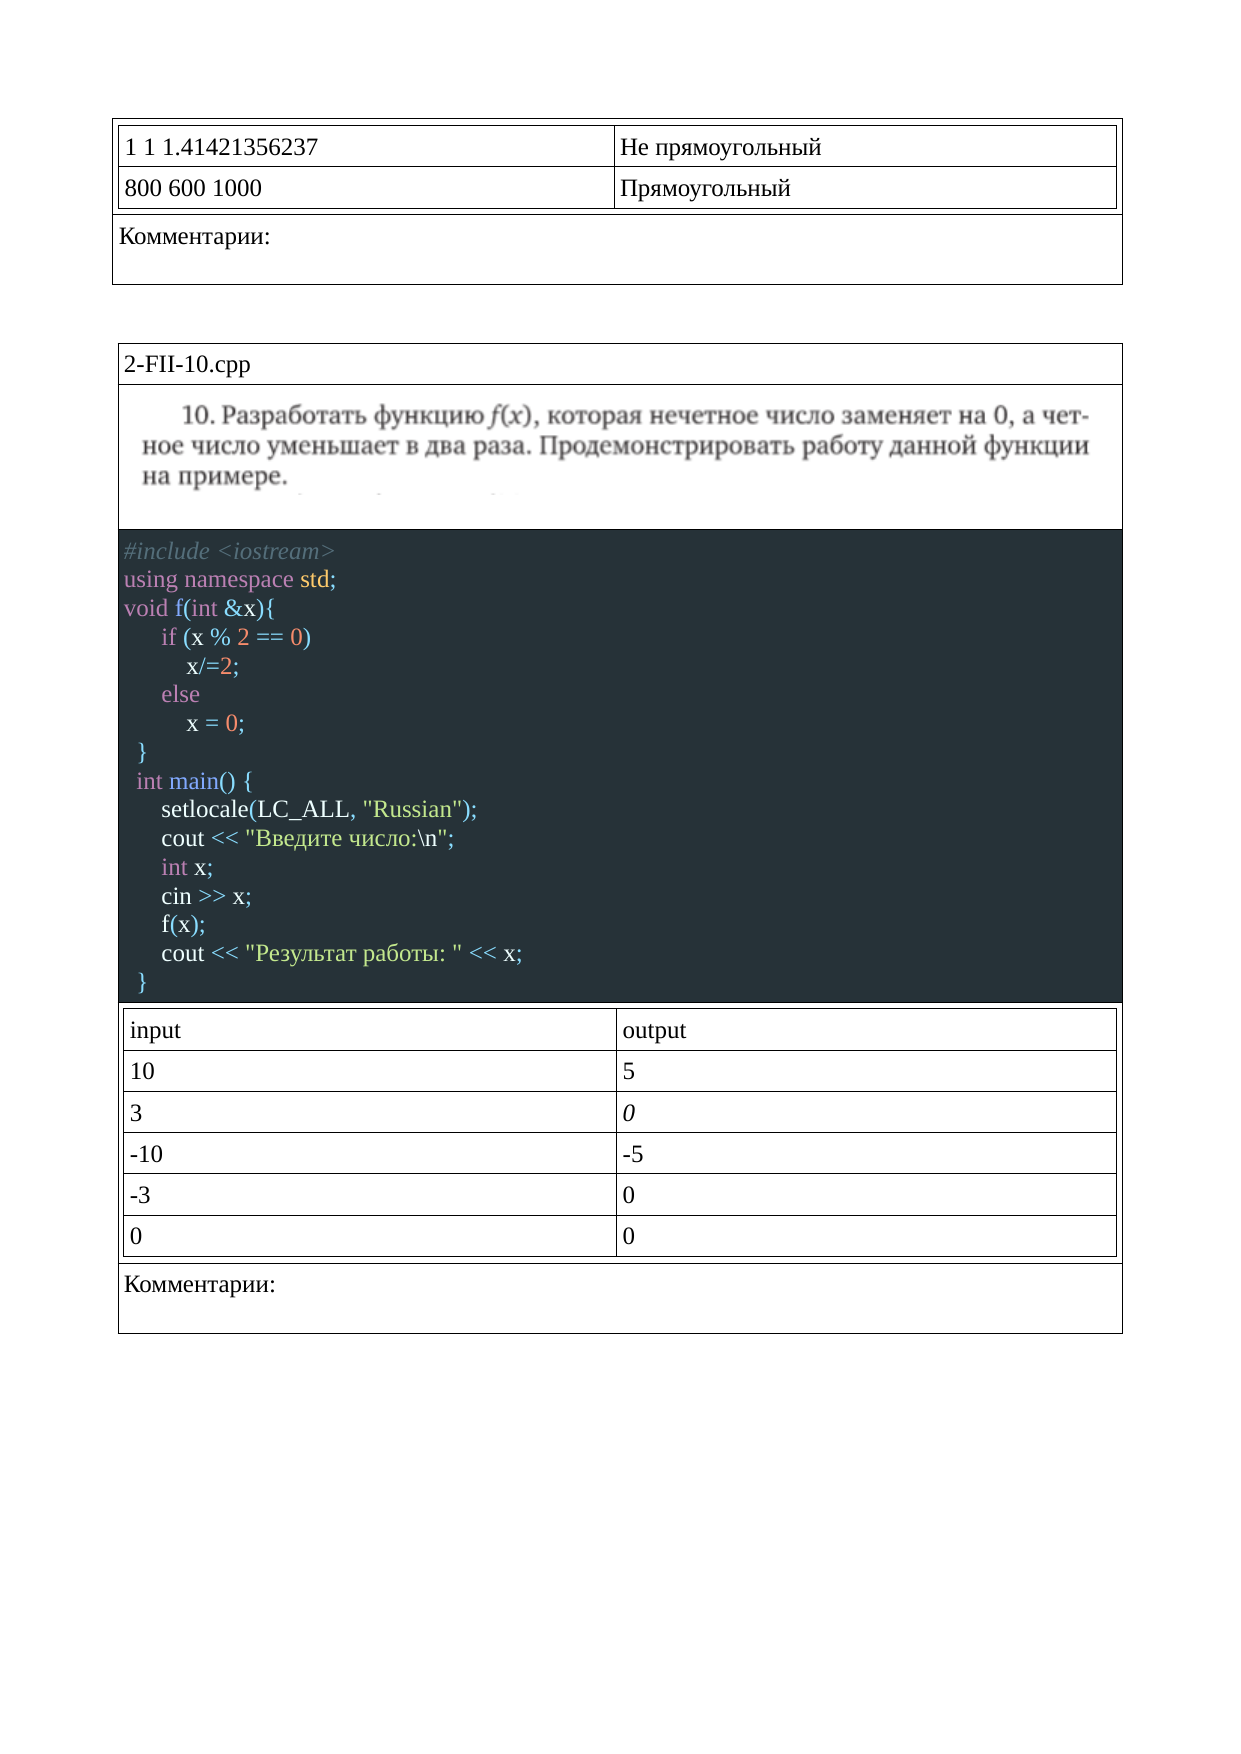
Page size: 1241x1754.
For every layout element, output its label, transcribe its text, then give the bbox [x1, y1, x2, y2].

table_cell -10 [124, 1133, 616, 1173]
table_cell -5 [617, 1133, 1116, 1173]
table_cell 0 [617, 1092, 1116, 1132]
table_cell Не прямоугольный [615, 126, 1116, 166]
table_cell 10 [124, 1051, 616, 1091]
table_cell 3 [124, 1092, 616, 1132]
table_cell -3 [124, 1174, 616, 1214]
table_cell Комментарии: [119, 1264, 1122, 1333]
table_cell 0 [124, 1216, 616, 1256]
table_cell Прямоугольный [615, 167, 1116, 207]
table_cell [113, 119, 1122, 214]
table_cell 5 [617, 1051, 1116, 1091]
table_cell Комментарии: [113, 215, 1122, 284]
table_cell [119, 385, 1122, 529]
table_header output [617, 1009, 1116, 1049]
table_cell 0 [617, 1216, 1116, 1256]
table_cell [119, 1003, 1122, 1263]
table_cell #include <iostream> using namespace std; void f(int &x){ if (x % 2 == 0) x/=2; else x = 0; } int main() { setlocale(LC_ALL, "Russian"); cout << "Введите число:\n"; int x; cin >> x; f(x); cout << "Результат работы: " << x; } [119, 530, 1122, 1002]
table_header input [124, 1009, 616, 1049]
table_cell 1 1 1.41421356237 [119, 126, 614, 166]
table_header 2-FII-10.cpp [119, 344, 1122, 384]
table_cell 0 [617, 1174, 1116, 1214]
picture [121, 390, 1119, 495]
table_cell 800 600 1000 [119, 167, 614, 207]
